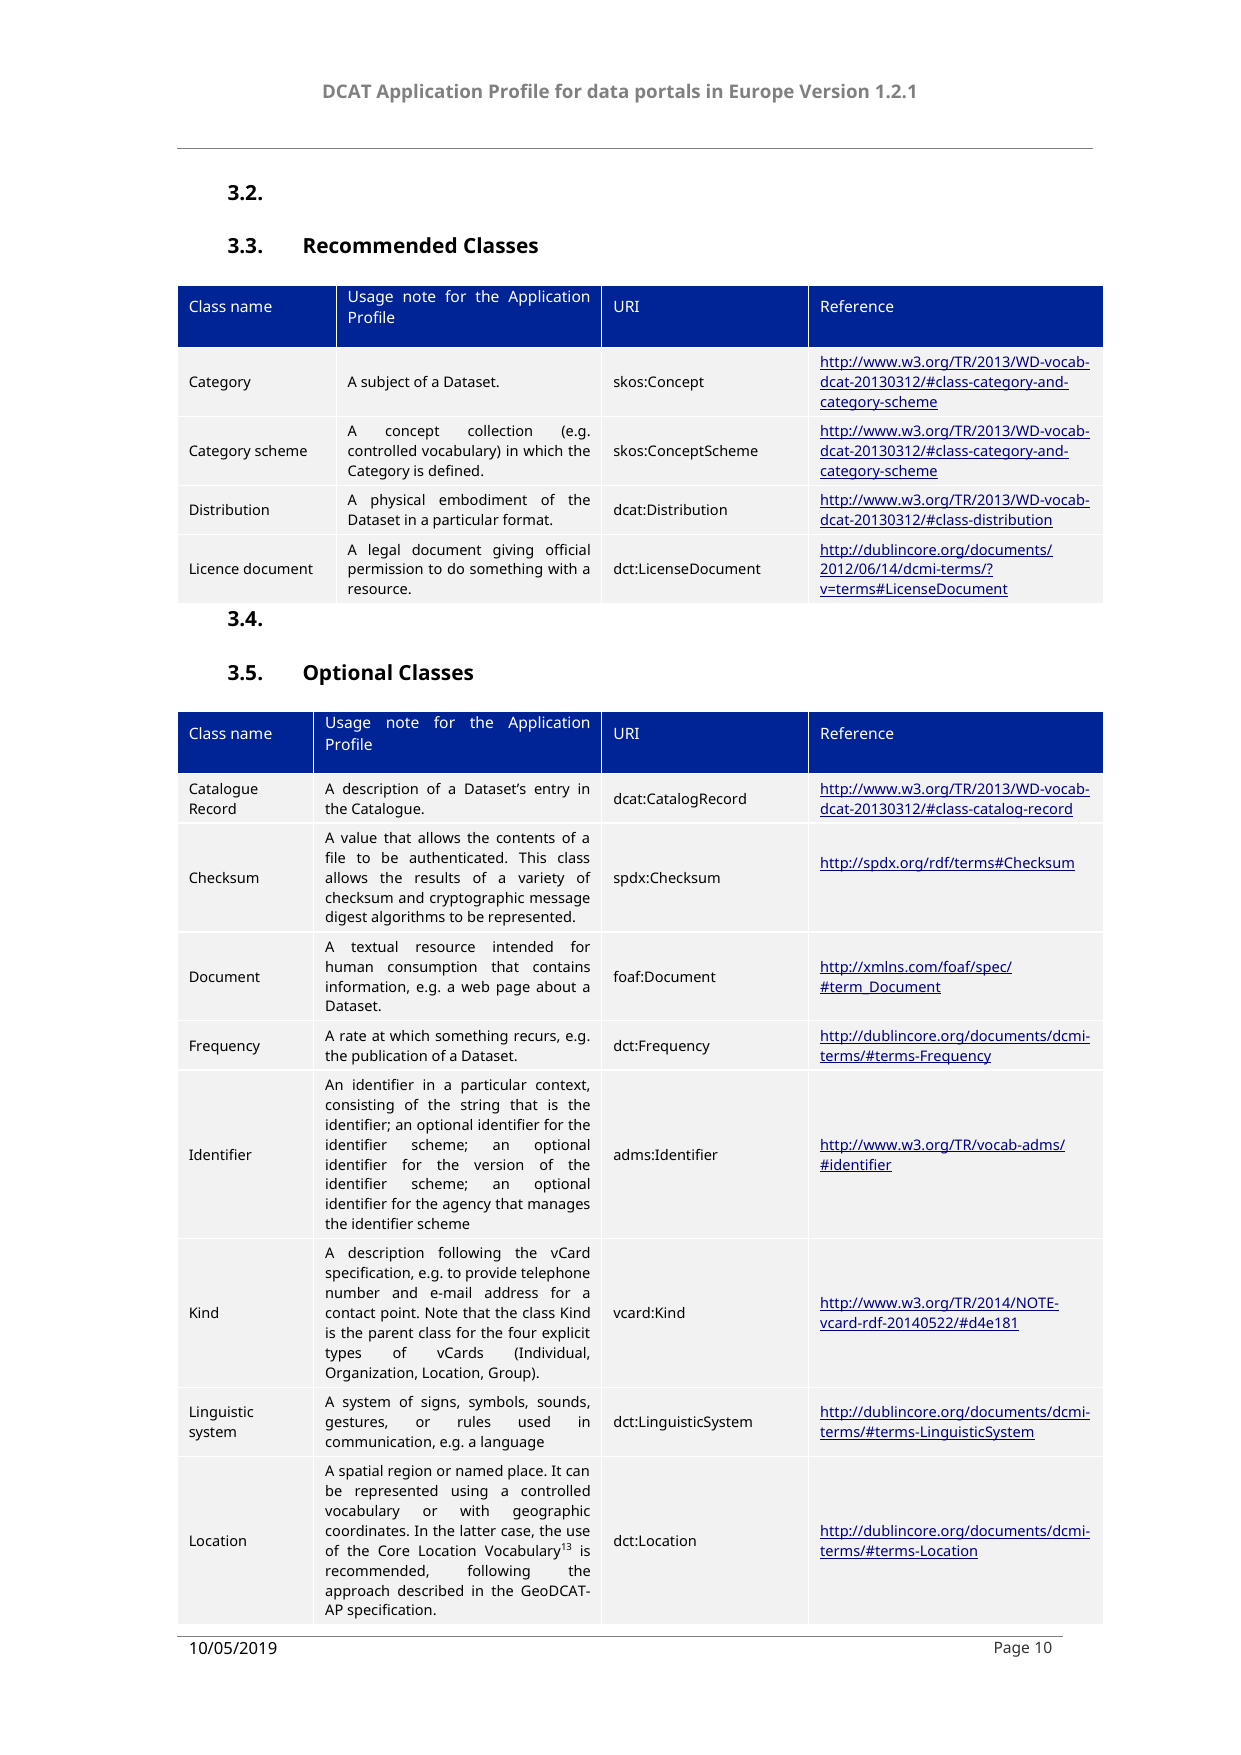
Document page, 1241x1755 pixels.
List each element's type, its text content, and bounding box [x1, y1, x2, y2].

table_cell Distribution [178, 486, 336, 534]
table_cell dct:Frequency [602, 1021, 808, 1069]
table_cell dct:Location [602, 1457, 808, 1624]
table_cell http://www.w3.org/TR/2013/WD-vocab-dcat-20130312/#class-category-and-category-scheme [809, 417, 1103, 485]
table_cell http://dublincore.org/documents/dcmi-terms/#terms-Frequency [809, 1021, 1103, 1069]
table_cell http://dublincore.org/documents/dcmi-terms/#terms-Location [809, 1457, 1103, 1624]
table_cell http://www.w3.org/TR/2013/WD-vocab-dcat-20130312/#class-catalog-record [809, 774, 1103, 822]
table_cell Document [178, 933, 313, 1020]
table_header Class name [178, 712, 313, 773]
table_header Usage note for the Application Profile [337, 286, 601, 347]
table_cell A textual resource intended for human consumption that contains information, e.g. a web page about a Dataset. [314, 933, 601, 1020]
table_cell Category [178, 348, 336, 416]
table_cell Checksum [178, 824, 313, 931]
table_cell Licence document [178, 535, 336, 603]
table_cell dcat:Distribution [602, 486, 808, 534]
table_cell An identifier in a particular context, consisting of the string that is the identifier; an optional identifier for the identifier scheme; an optional identifier for the version of the identifier scheme; an optional identifier for the agency that manages the identifier scheme [314, 1071, 601, 1238]
table_cell foaf:Document [602, 933, 808, 1020]
table_cell http://dublincore.org/documents/2012/06/14/dcmi-terms/?v=terms#LicenseDocument [809, 535, 1103, 603]
table_cell A description following the vCard specification, e.g. to provide telephone number and e-mail address for a contact point. Note that the class Kind is the parent class for the four explicit types of vCards (Individual, Organization, Location, Group). [314, 1239, 601, 1387]
table_cell A legal document giving official permission to do something with a resource. [337, 535, 601, 603]
table_cell http://spdx.org/rdf/terms#Checksum [809, 824, 1103, 931]
table_cell A subject of a Dataset. [337, 348, 601, 416]
table_cell Catalogue Record [178, 774, 313, 822]
table_cell A physical embodiment of the Dataset in a particular format. [337, 486, 601, 534]
table_header URI [602, 286, 808, 347]
table_cell Frequency [178, 1021, 313, 1069]
subtitle Recommended Classes [227, 231, 1063, 259]
table_cell A rate at which something recurs, e.g. the publication of a Dataset. [314, 1021, 601, 1069]
table_cell dcat:CatalogRecord [602, 774, 808, 822]
table_header Usage note for the Application Profile [314, 712, 601, 773]
table_cell Category scheme [178, 417, 336, 485]
table_cell http://www.w3.org/TR/vocab-adms/#identifier [809, 1071, 1103, 1238]
table_header Class name [178, 286, 336, 347]
table_cell http://xmlns.com/foaf/spec/#term_Document [809, 933, 1103, 1020]
table_cell http://www.w3.org/TR/2013/WD-vocab-dcat-20130312/#class-category-and-category-scheme [809, 348, 1103, 416]
table_cell Linguistic system [178, 1388, 313, 1456]
table_cell spdx:Checksum [602, 824, 808, 931]
table_cell A concept collection (e.g. controlled vocabulary) in which the Category is defined. [337, 417, 601, 485]
table_header URI [602, 712, 808, 773]
table_cell A value that allows the contents of a file to be authenticated. This class allows the results of a variety of checksum and cryptographic message digest algorithms to be represented. [314, 824, 601, 931]
subtitle Optional Classes [227, 658, 1063, 686]
table_cell dct:LicenseDocument [602, 535, 808, 603]
table_cell Location [178, 1457, 313, 1624]
table_cell vcard:Kind [602, 1239, 808, 1387]
table_cell Kind [178, 1239, 313, 1387]
table_cell Identifier [178, 1071, 313, 1238]
table_cell http://dublincore.org/documents/dcmi-terms/#terms-LinguisticSystem [809, 1388, 1103, 1456]
table_cell http://www.w3.org/TR/2013/WD-vocab-dcat-20130312/#class-distribution [809, 486, 1103, 534]
table_cell dct:LinguisticSystem [602, 1388, 808, 1456]
table_cell skos:ConceptScheme [602, 417, 808, 485]
table_cell skos:Concept [602, 348, 808, 416]
table_header Reference [809, 712, 1103, 773]
table_cell adms:Identifier [602, 1071, 808, 1238]
table_cell http://www.w3.org/TR/2014/NOTE-vcard-rdf-20140522/#d4e181 [809, 1239, 1103, 1387]
table_cell A spatial region or named place. It can be represented using a controlled vocabulary or with geographic coordinates. In the latter case, the use of the Core Location Vocabulary is recommended, following the approach described in the GeoDCAT-AP specification. [314, 1457, 601, 1624]
table_cell A system of signs, symbols, sounds, gestures, or rules used in communication, e.g. a language [314, 1388, 601, 1456]
table_cell A description of a Dataset’s entry in the Catalogue. [314, 774, 601, 822]
table_header Reference [809, 286, 1103, 347]
